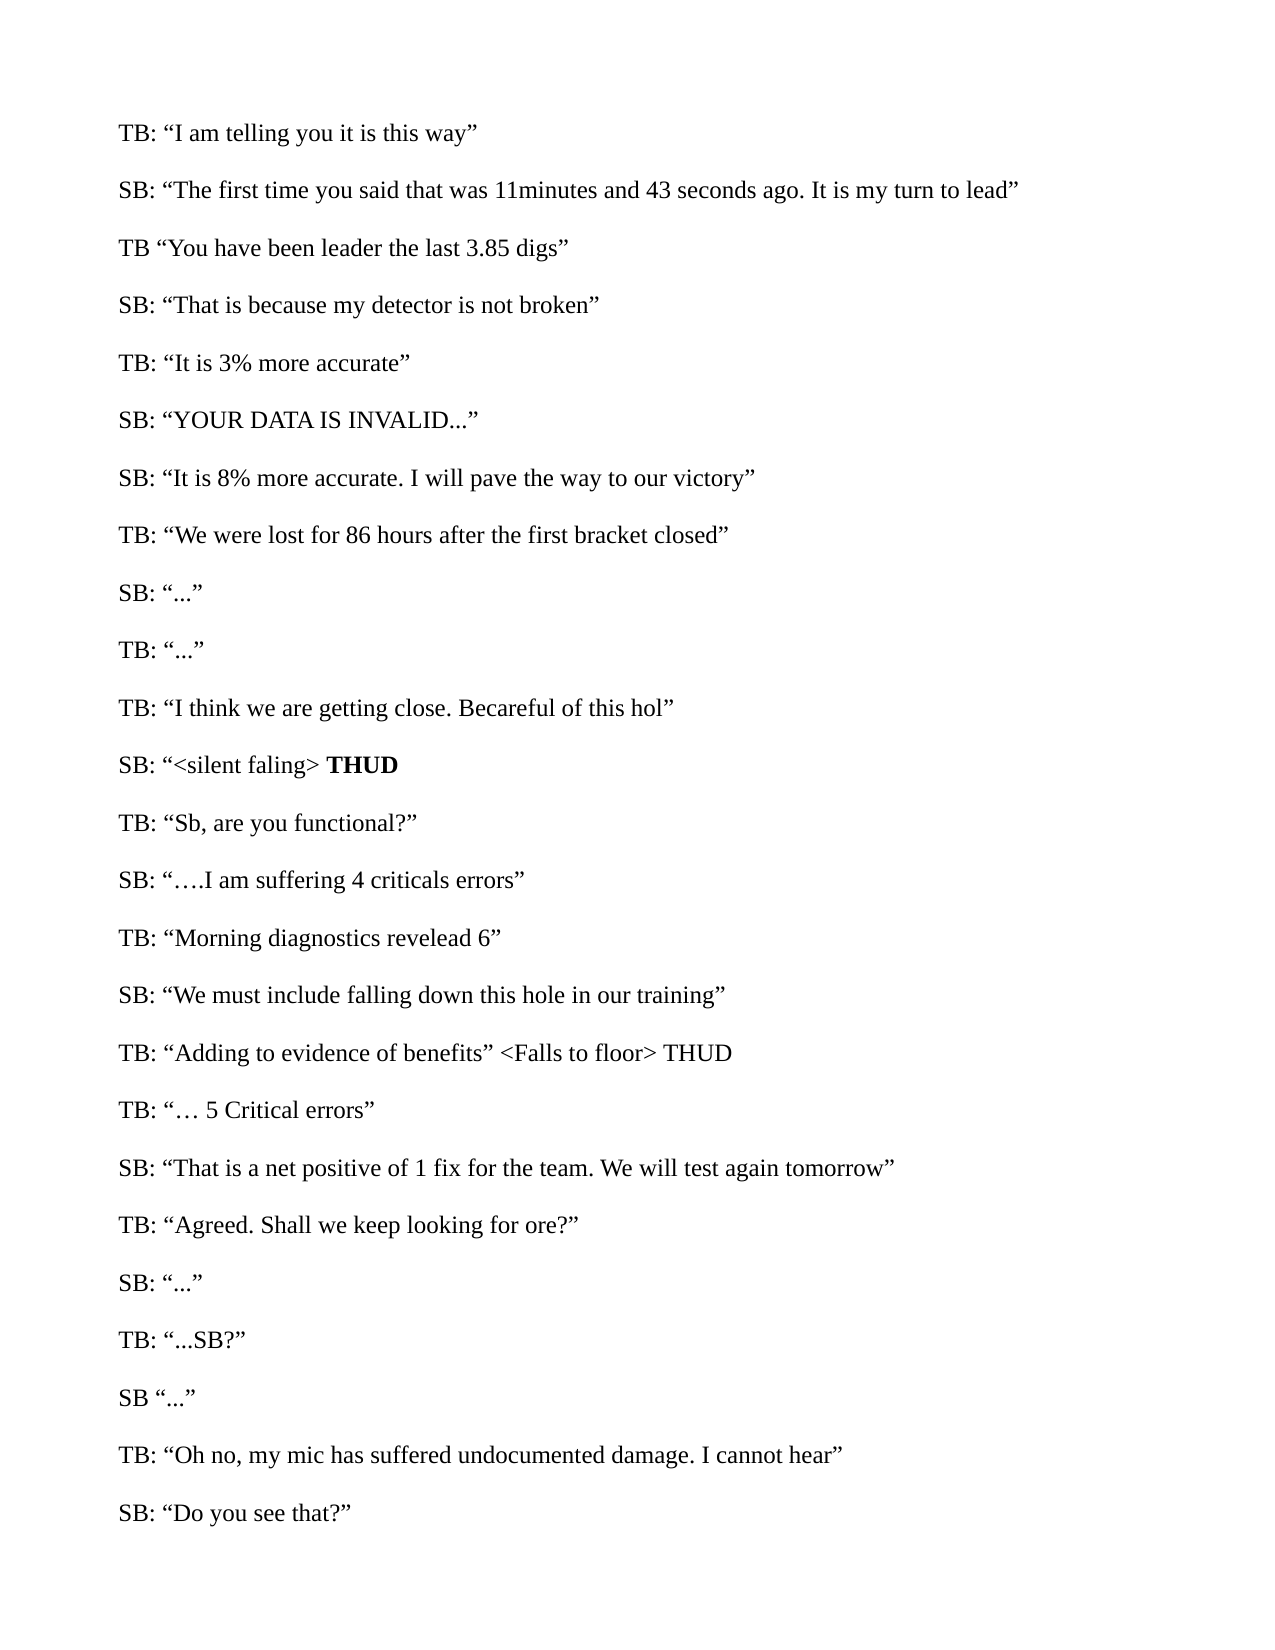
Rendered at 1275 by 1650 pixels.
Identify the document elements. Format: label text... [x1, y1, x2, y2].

text TB: “It is 3% more accurate” [118, 348, 1157, 377]
text TB: “I am telling you it is this way” [118, 118, 1157, 147]
text TB: “Agreed. Shall we keep looking for ore?” [118, 1211, 1157, 1239]
text SB: “Do you see that?” [118, 1498, 1157, 1527]
text TB: “Sb, are you functional?” [118, 808, 1157, 837]
text TB: “...SB?” [118, 1326, 1157, 1354]
text TB: “We were lost for 86 hours after the first bracket closed” [118, 521, 1157, 549]
text TB “You have been leader the last 3.85 digs” [118, 233, 1157, 262]
text SB: “...” [118, 578, 1157, 607]
text SB: “YOUR DATA IS INVALID...” [118, 406, 1157, 434]
text TB: “...” [118, 636, 1157, 664]
text TB: “Morning diagnostics revelead 6” [118, 923, 1157, 952]
text TB: “Adding to evidence of benefits” <Falls to floor> THUD [118, 1038, 1157, 1067]
text SB: “That is a net positive of 1 fix for the team. We will test again tomorrow” [118, 1153, 1157, 1182]
text SB: “That is because my detector is not broken” [118, 291, 1157, 319]
text TB: “I think we are getting close. Becareful of this hol” [118, 693, 1157, 722]
text TB: “Oh no, my mic has suffered undocumented damage. I cannot hear” [118, 1441, 1157, 1469]
text SB “...” [118, 1383, 1157, 1412]
text SB: “The first time you said that was 11minutes and 43 seconds ago. It is my turn to lead” [118, 176, 1157, 204]
text SB: “We must include falling down this hole in our training” [118, 981, 1157, 1009]
text SB: “...” [118, 1268, 1157, 1297]
text SB: “….I am suffering 4 criticals errors” [118, 866, 1157, 894]
text SB: “<silent faling> THUD [118, 751, 1157, 779]
text TB: “… 5 Critical errors” [118, 1096, 1157, 1124]
text SB: “It is 8% more accurate. I will pave the way to our victory” [118, 463, 1157, 492]
